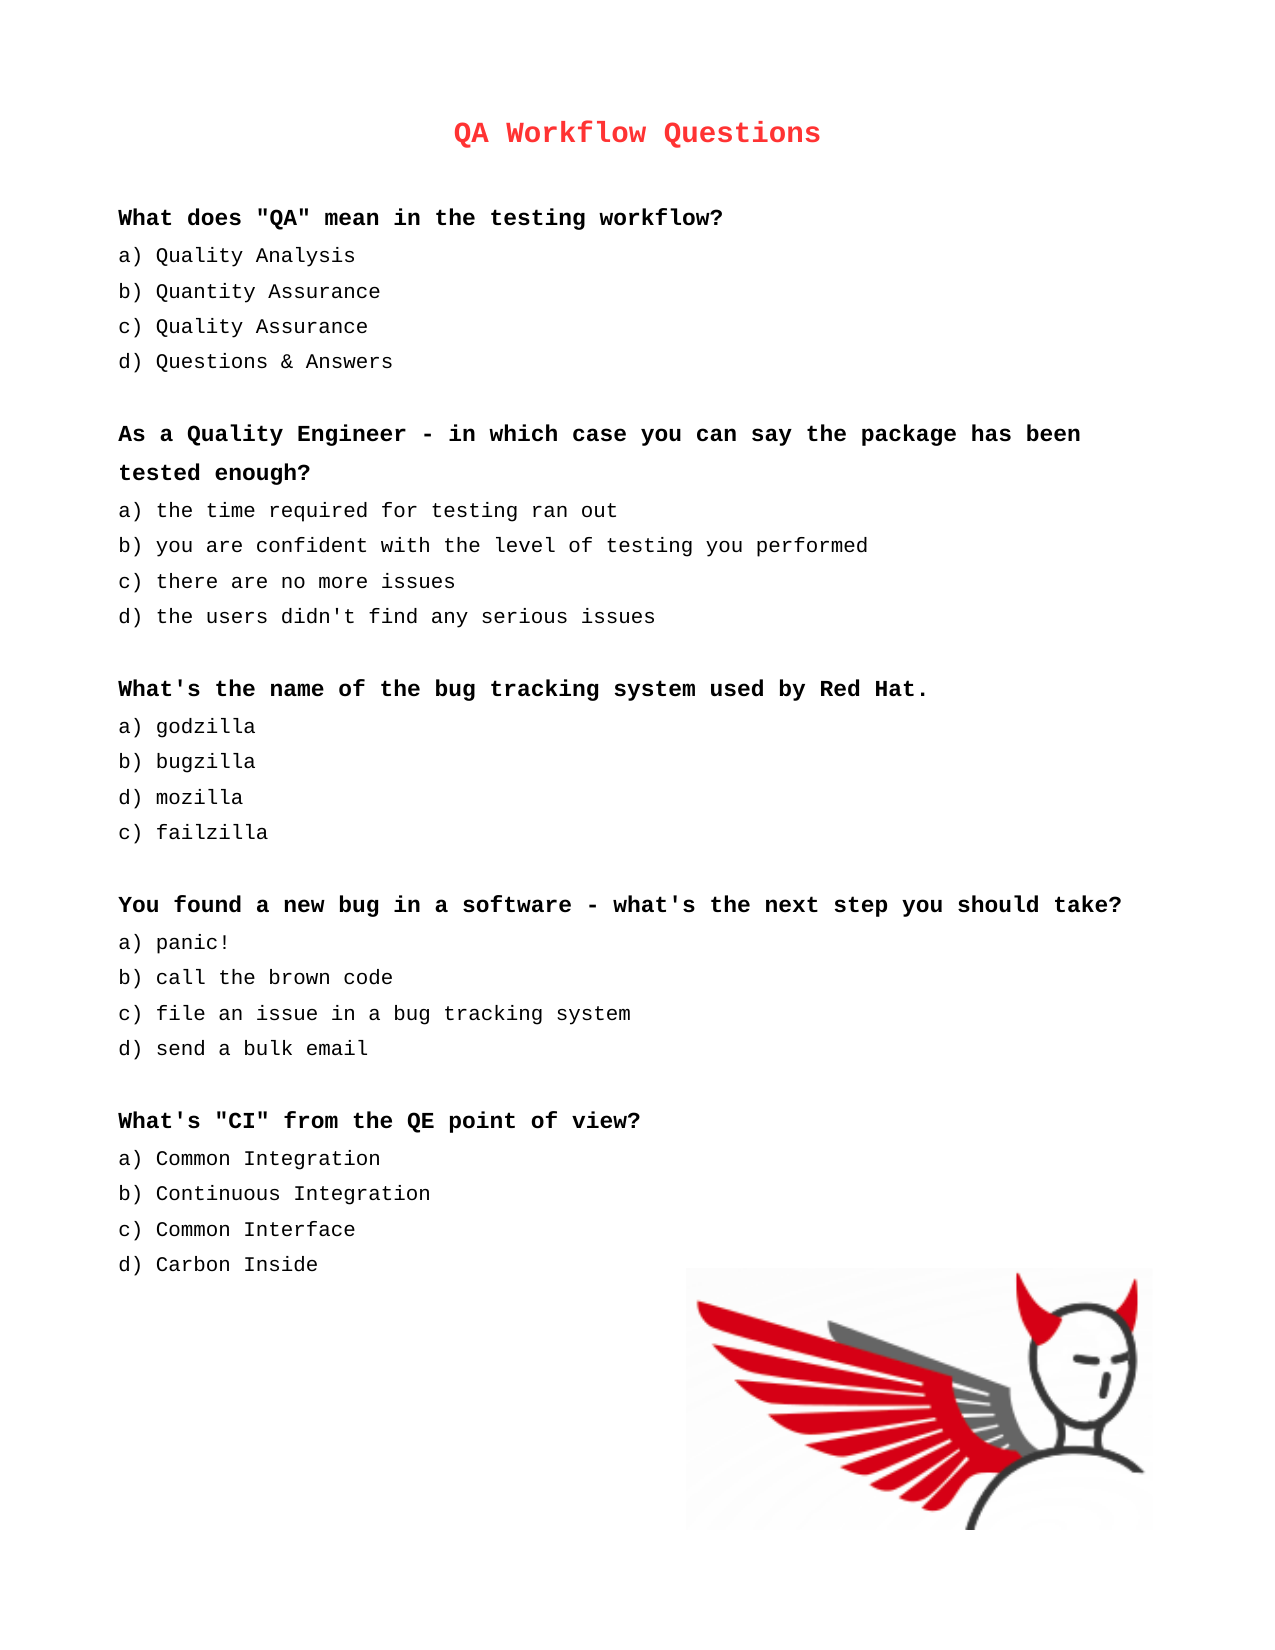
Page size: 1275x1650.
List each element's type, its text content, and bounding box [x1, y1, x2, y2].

text What's the name of the bug tracking system used by Red Hat. [118, 677, 1157, 703]
text c) Common Interface [118, 1219, 1157, 1242]
text b) Quantity Assurance [118, 281, 1157, 304]
text c) failzilla [118, 822, 1157, 846]
text b) call the brown code [118, 967, 1157, 991]
text As a Quality Engineer - in which case you can say the package has been tested enough? [118, 422, 1157, 487]
text What does "QA" mean in the testing workflow? [118, 206, 1157, 232]
text d) Carbon Inside [118, 1254, 1157, 1278]
text a) the time required for testing ran out [118, 500, 1157, 524]
picture [686, 1268, 1153, 1530]
text d) Questions & Answers [118, 352, 1157, 375]
text a) Common Integration [118, 1148, 1157, 1172]
text c) Quality Assurance [118, 316, 1157, 340]
text c) there are no more issues [118, 571, 1157, 594]
text a) godzilla [118, 716, 1157, 740]
text b) bugzilla [118, 751, 1157, 775]
text a) Quality Analysis [118, 245, 1157, 269]
text d) the users didn't find any serious issues [118, 606, 1157, 630]
text a) panic! [118, 932, 1157, 956]
text What's "CI" from the QE point of view? [118, 1109, 1157, 1135]
text b) you are confident with the level of testing you performed [118, 536, 1157, 559]
text QA Workflow Questions [118, 118, 1157, 151]
text b) Continuous Integration [118, 1183, 1157, 1207]
text d) send a bulk email [118, 1038, 1157, 1062]
text You found a new bug in a software - what's the next step you should take? [118, 893, 1157, 919]
text c) file an issue in a bug tracking system [118, 1003, 1157, 1026]
text d) mozilla [118, 787, 1157, 811]
